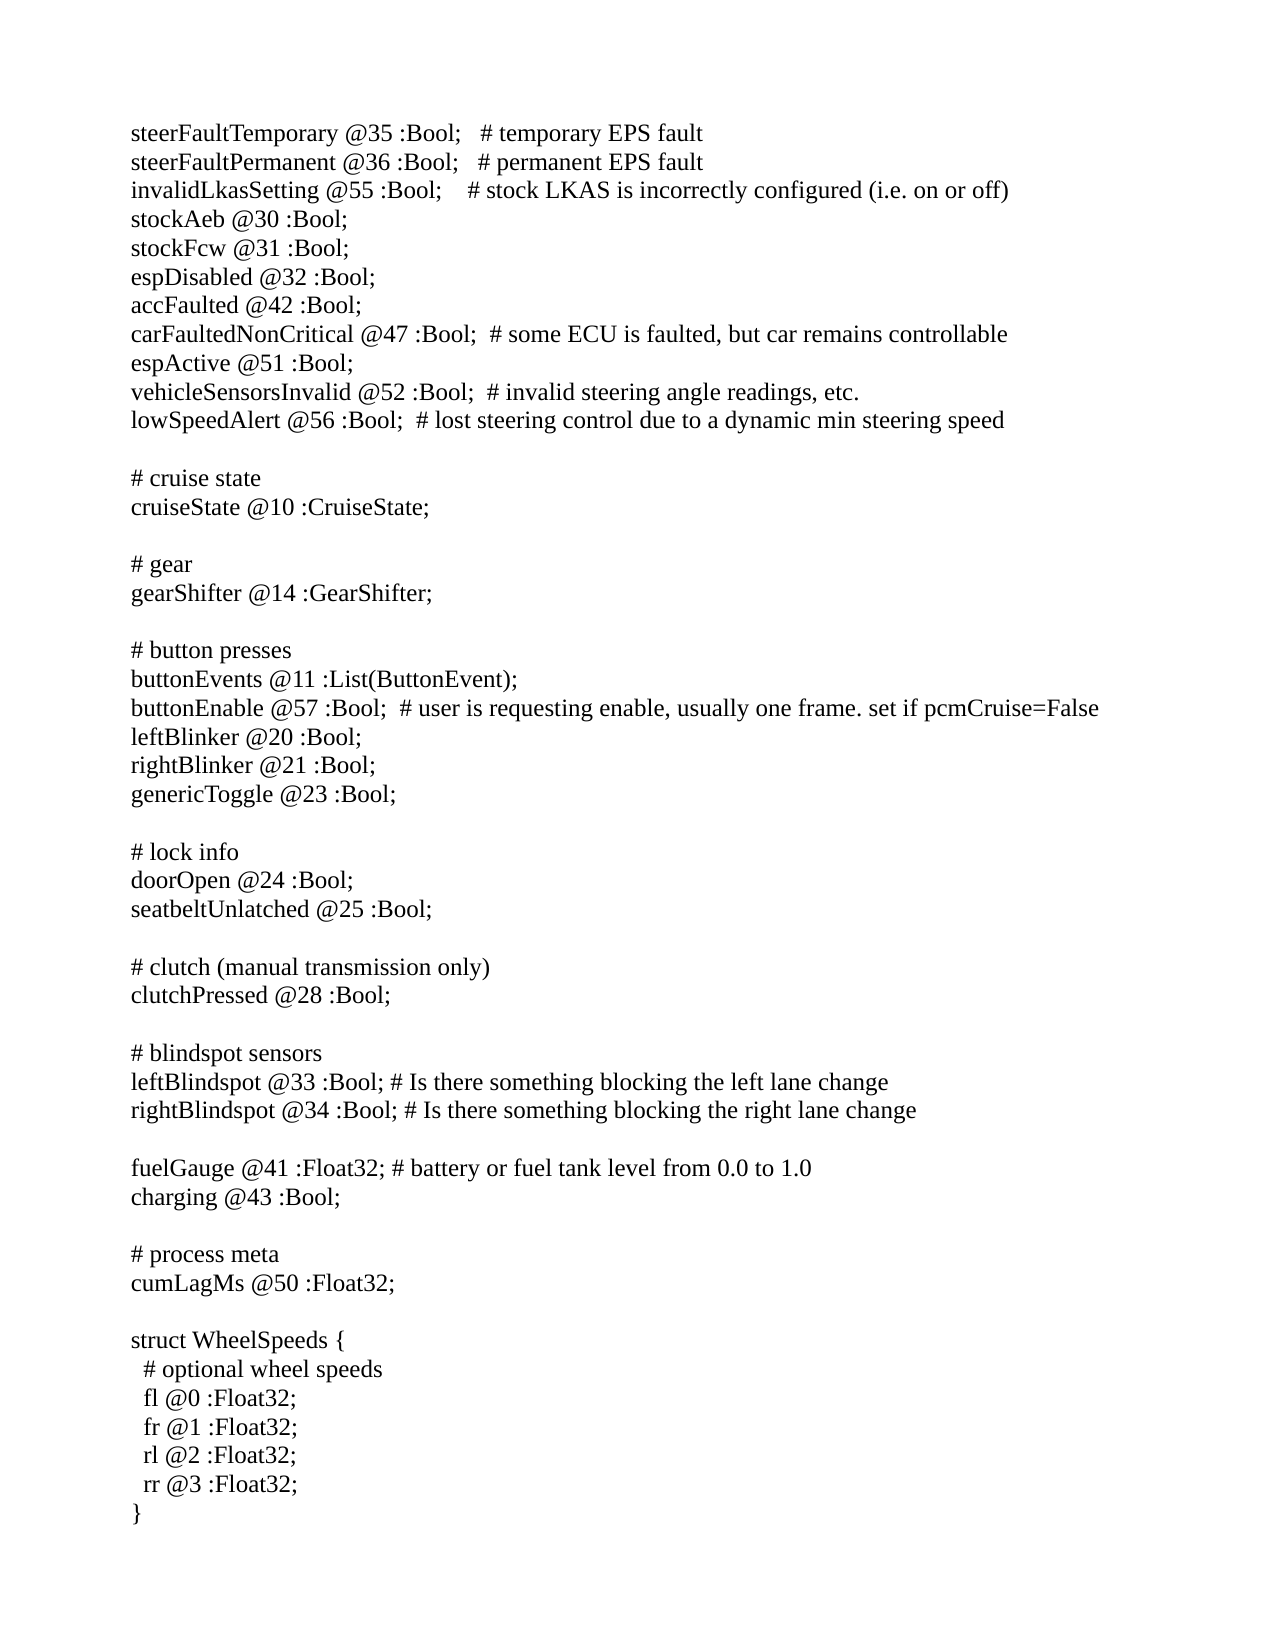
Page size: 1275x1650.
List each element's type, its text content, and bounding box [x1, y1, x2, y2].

text charging @43 :Bool; [118, 1182, 1157, 1211]
text # gear [118, 549, 1157, 578]
text steerFaultPermanent @36 :Bool; # permanent EPS fault [118, 147, 1157, 176]
text fuelGauge @41 :Float32; # battery or fuel tank level from 0.0 to 1.0 [118, 1153, 1157, 1182]
text cumLagMs @50 :Float32; [118, 1268, 1157, 1297]
text lowSpeedAlert @56 :Bool; # lost steering control due to a dynamic min steering speed [118, 406, 1157, 434]
text vehicleSensorsInvalid @52 :Bool; # invalid steering angle readings, etc. [118, 377, 1157, 406]
text rightBlinker @21 :Bool; [118, 751, 1157, 779]
text # process meta [118, 1239, 1157, 1268]
text clutchPressed @28 :Bool; [118, 981, 1157, 1009]
text leftBlinker @20 :Bool; [118, 722, 1157, 751]
text doorOpen @24 :Bool; [118, 866, 1157, 894]
text espDisabled @32 :Bool; [118, 262, 1157, 291]
text rr @3 :Float32; [118, 1469, 1157, 1498]
text } [118, 1498, 1157, 1527]
text stockFcw @31 :Bool; [118, 233, 1157, 262]
text struct WheelSpeeds { [118, 1326, 1157, 1354]
text # cruise state [118, 463, 1157, 492]
text rl @2 :Float32; [118, 1441, 1157, 1469]
text steerFaultTemporary @35 :Bool; # temporary EPS fault [118, 118, 1157, 147]
text cruiseState @10 :CruiseState; [118, 492, 1157, 521]
text leftBlindspot @33 :Bool; # Is there something blocking the left lane change [118, 1067, 1157, 1096]
text seatbeltUnlatched @25 :Bool; [118, 894, 1157, 923]
text carFaultedNonCritical @47 :Bool; # some ECU is faulted, but car remains controllable [118, 319, 1157, 348]
text # blindspot sensors [118, 1038, 1157, 1067]
text gearShifter @14 :GearShifter; [118, 578, 1157, 607]
text buttonEnable @57 :Bool; # user is requesting enable, usually one frame. set if pcmCruise=False [118, 693, 1157, 722]
text # button presses [118, 636, 1157, 664]
text invalidLkasSetting @55 :Bool; # stock LKAS is incorrectly configured (i.e. on or off) [118, 176, 1157, 204]
text fl @0 :Float32; [118, 1383, 1157, 1412]
text # lock info [118, 837, 1157, 866]
text accFaulted @42 :Bool; [118, 291, 1157, 319]
text # clutch (manual transmission only) [118, 952, 1157, 981]
text # optional wheel speeds [118, 1354, 1157, 1383]
text buttonEvents @11 :List(ButtonEvent); [118, 664, 1157, 693]
text stockAeb @30 :Bool; [118, 204, 1157, 233]
text rightBlindspot @34 :Bool; # Is there something blocking the right lane change [118, 1096, 1157, 1124]
text genericToggle @23 :Bool; [118, 779, 1157, 808]
text fr @1 :Float32; [118, 1412, 1157, 1441]
text espActive @51 :Bool; [118, 348, 1157, 377]
